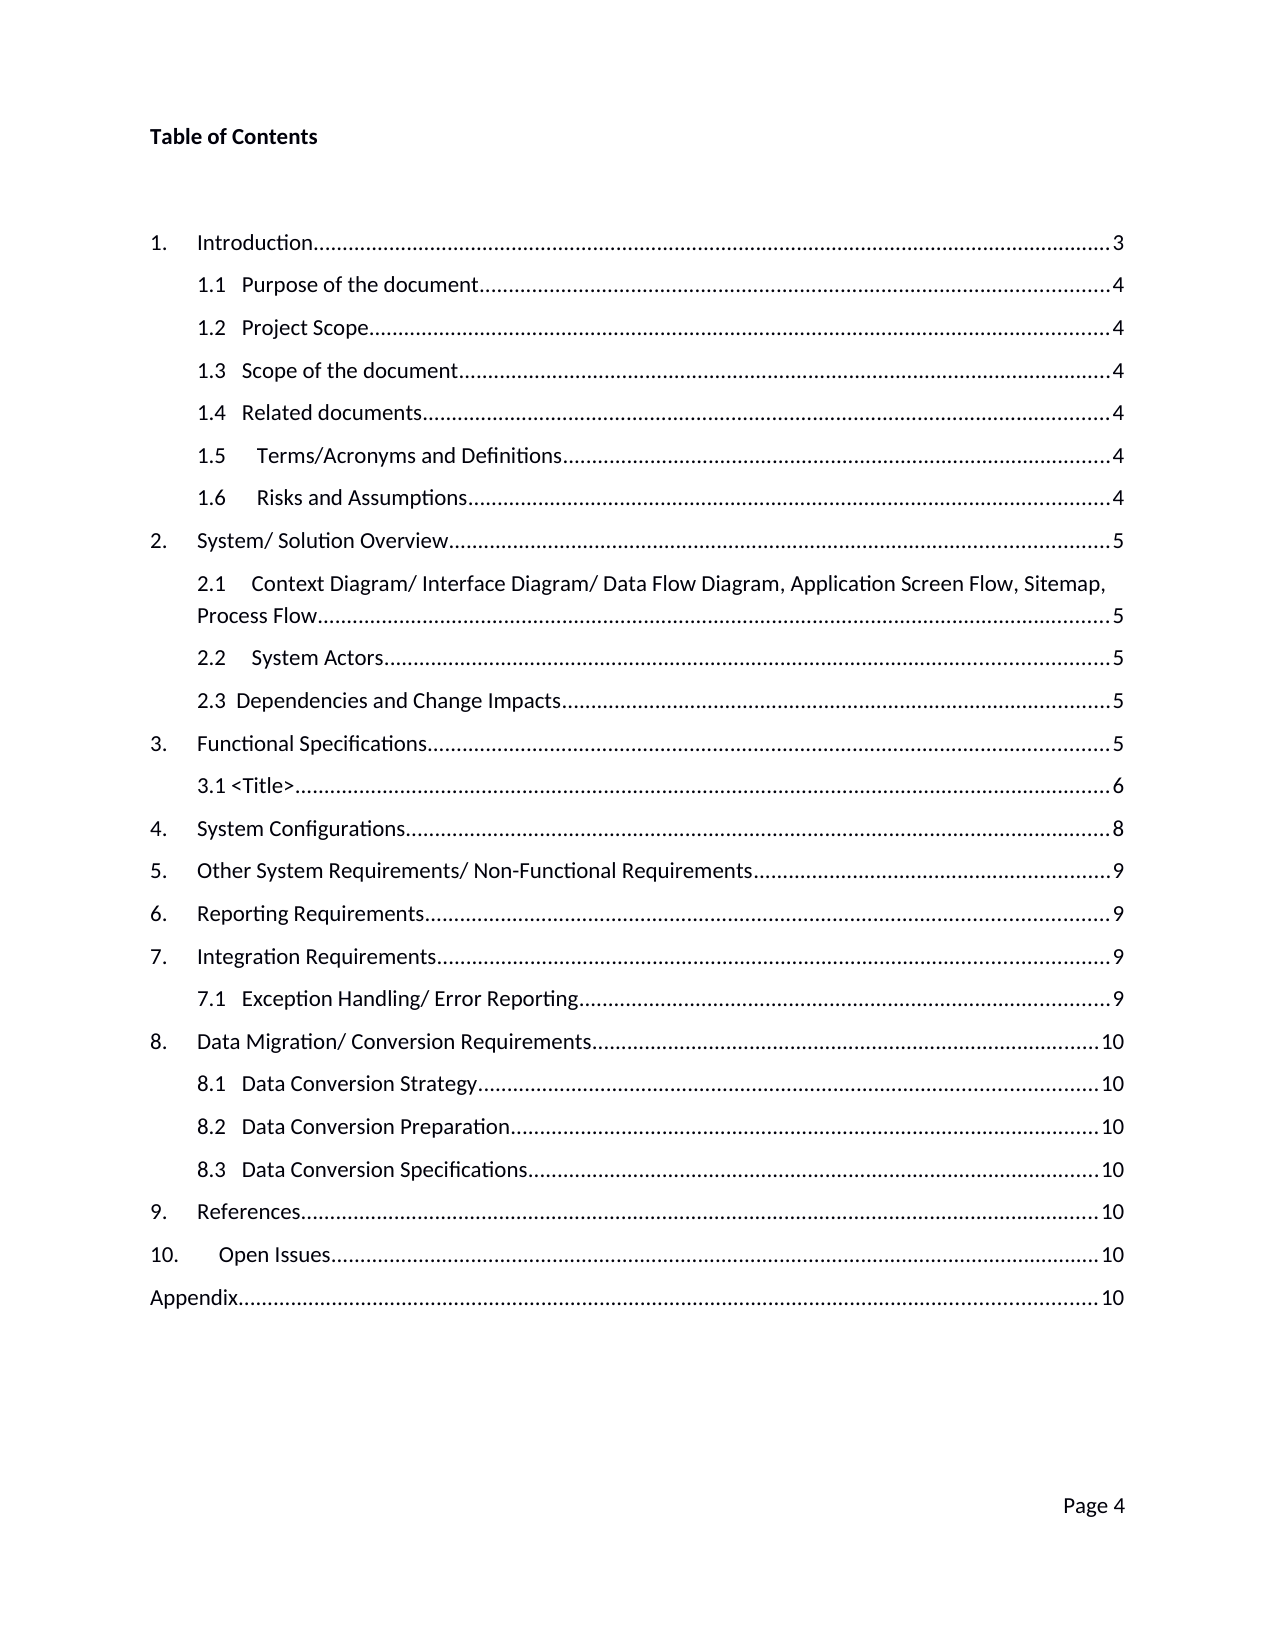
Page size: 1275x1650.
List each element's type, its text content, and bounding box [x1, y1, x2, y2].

text 2. System/ Solution Overview 5 [150, 526, 1125, 554]
text 2.3 Dependencies and Change Impacts 5 [197, 686, 1125, 714]
text 7.1 Exception Handling/ Error Reporting 9 [197, 984, 1125, 1012]
text 1.6 Risks and Assumptions 4 [197, 483, 1125, 512]
text 1. Introduction 3 [150, 228, 1125, 256]
text 8.2 Data Conversion Preparation 10 [197, 1112, 1125, 1140]
text 8.3 Data Conversion Specifications 10 [197, 1155, 1125, 1183]
text 4. System Configurations 8 [150, 814, 1125, 842]
text 10. Open Issues 10 [150, 1240, 1125, 1268]
text 1.1 Purpose of the document 4 [197, 271, 1125, 298]
text 2.2 System Actors 5 [197, 643, 1125, 672]
text 7. Integration Requirements 9 [150, 942, 1125, 970]
text 2.1 Context Diagram/ Interface Diagram/ Data Flow Diagram, Application Screen Flow, Sitemap, Process Flow 5 [197, 569, 1125, 629]
text 1.5 Terms/Acronyms and Definitions 4 [197, 441, 1125, 469]
text 1.3 Scope of the document 4 [197, 356, 1125, 384]
text 8.1 Data Conversion Strategy 10 [197, 1069, 1125, 1098]
text 3.1 <Title> 6 [197, 771, 1125, 799]
text 9. References 10 [150, 1197, 1125, 1225]
text 6. Reporting Requirements 9 [150, 899, 1125, 927]
text 5. Other System Requirements/ Non-Functional Requirements 9 [150, 857, 1125, 884]
text 1.2 Project Scope 4 [197, 313, 1125, 341]
text 3. Functional Specifications 5 [150, 729, 1125, 757]
text 1.4 Related documents 4 [197, 398, 1125, 426]
text Table of Contents [150, 122, 1125, 150]
text Appendix 10 [150, 1283, 1125, 1311]
text 8. Data Migration/ Conversion Requirements 10 [150, 1027, 1125, 1055]
